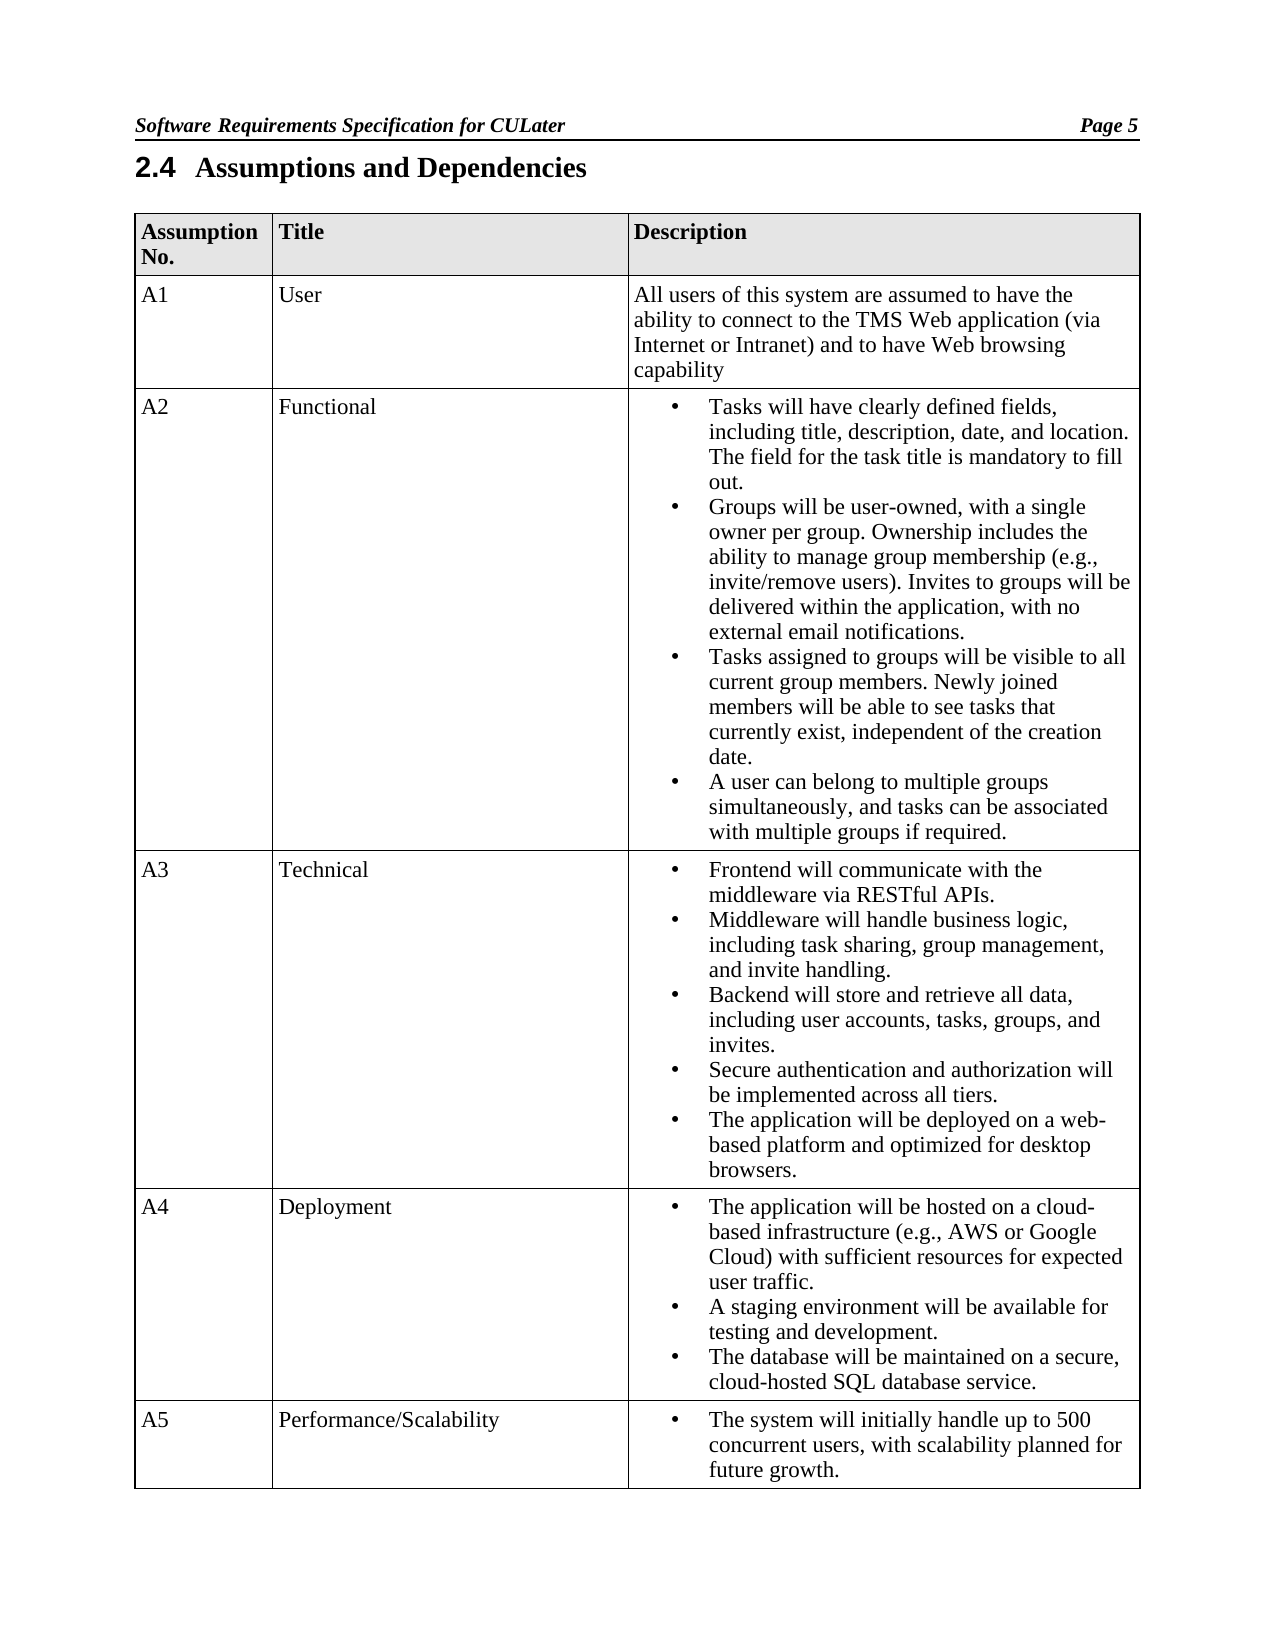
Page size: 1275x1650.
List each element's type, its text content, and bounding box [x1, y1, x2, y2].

table_cell A4 [136, 1189, 272, 1400]
table_cell A1 [136, 276, 272, 388]
table_cell A3 [136, 851, 272, 1188]
table_cell Performance/Scalability [273, 1401, 628, 1488]
table_cell All users of this system are assumed to have the ability to connect to the TMS Web application (via Internet or Intranet) and to have Web browsing capability [629, 276, 1139, 388]
table_cell A5 [136, 1401, 272, 1488]
table_header Title [273, 214, 628, 275]
table_header Assumption No. [136, 214, 272, 275]
table_cell Technical [273, 851, 628, 1188]
table_header Description [629, 214, 1139, 275]
table_cell The system will initially handle up to 500 concurrent users, with scalability planned for future growth. Data storage requirements are minimal at launch, as tasks and group details are lightweight. [629, 1401, 1139, 1488]
table_cell Tasks will have clearly defined fields, including title, description, date, and location. The field for the task title is mandatory to fill out. Groups will be user-owned, with a single owner per group. Ownership includes the ability to manage group membership (e.g., invite/remove users). Invites to groups will be delivered within the application, with no external email notifications. Tasks assigned to groups will be visible to all current group members. Newly joined members will be able to see tasks that currently exist, independent of the creation date. A user can belong to multiple groups simultaneously, and tasks can be associated with multiple groups if required. [629, 389, 1139, 850]
table_cell Frontend will communicate with the middleware via RESTful APIs. Middleware will handle business logic, including task sharing, group management, and invite handling. Backend will store and retrieve all data, including user accounts, tasks, groups, and invites. Secure authentication and authorization will be implemented across all tiers. The application will be deployed on a web-based platform and optimized for desktop browsers. [629, 851, 1139, 1188]
table_cell Functional [273, 389, 628, 850]
table_cell The application will be hosted on a cloud-based infrastructure (e.g., AWS or Google Cloud) with sufficient resources for expected user traffic. A staging environment will be available for testing and development. The database will be maintained on a secure, cloud-hosted SQL database service. [629, 1189, 1139, 1400]
table_cell A2 [136, 389, 272, 850]
table_cell Deployment [273, 1189, 628, 1400]
table_cell User [273, 276, 628, 388]
subtitle Assumptions and Dependencies [135, 150, 1140, 184]
